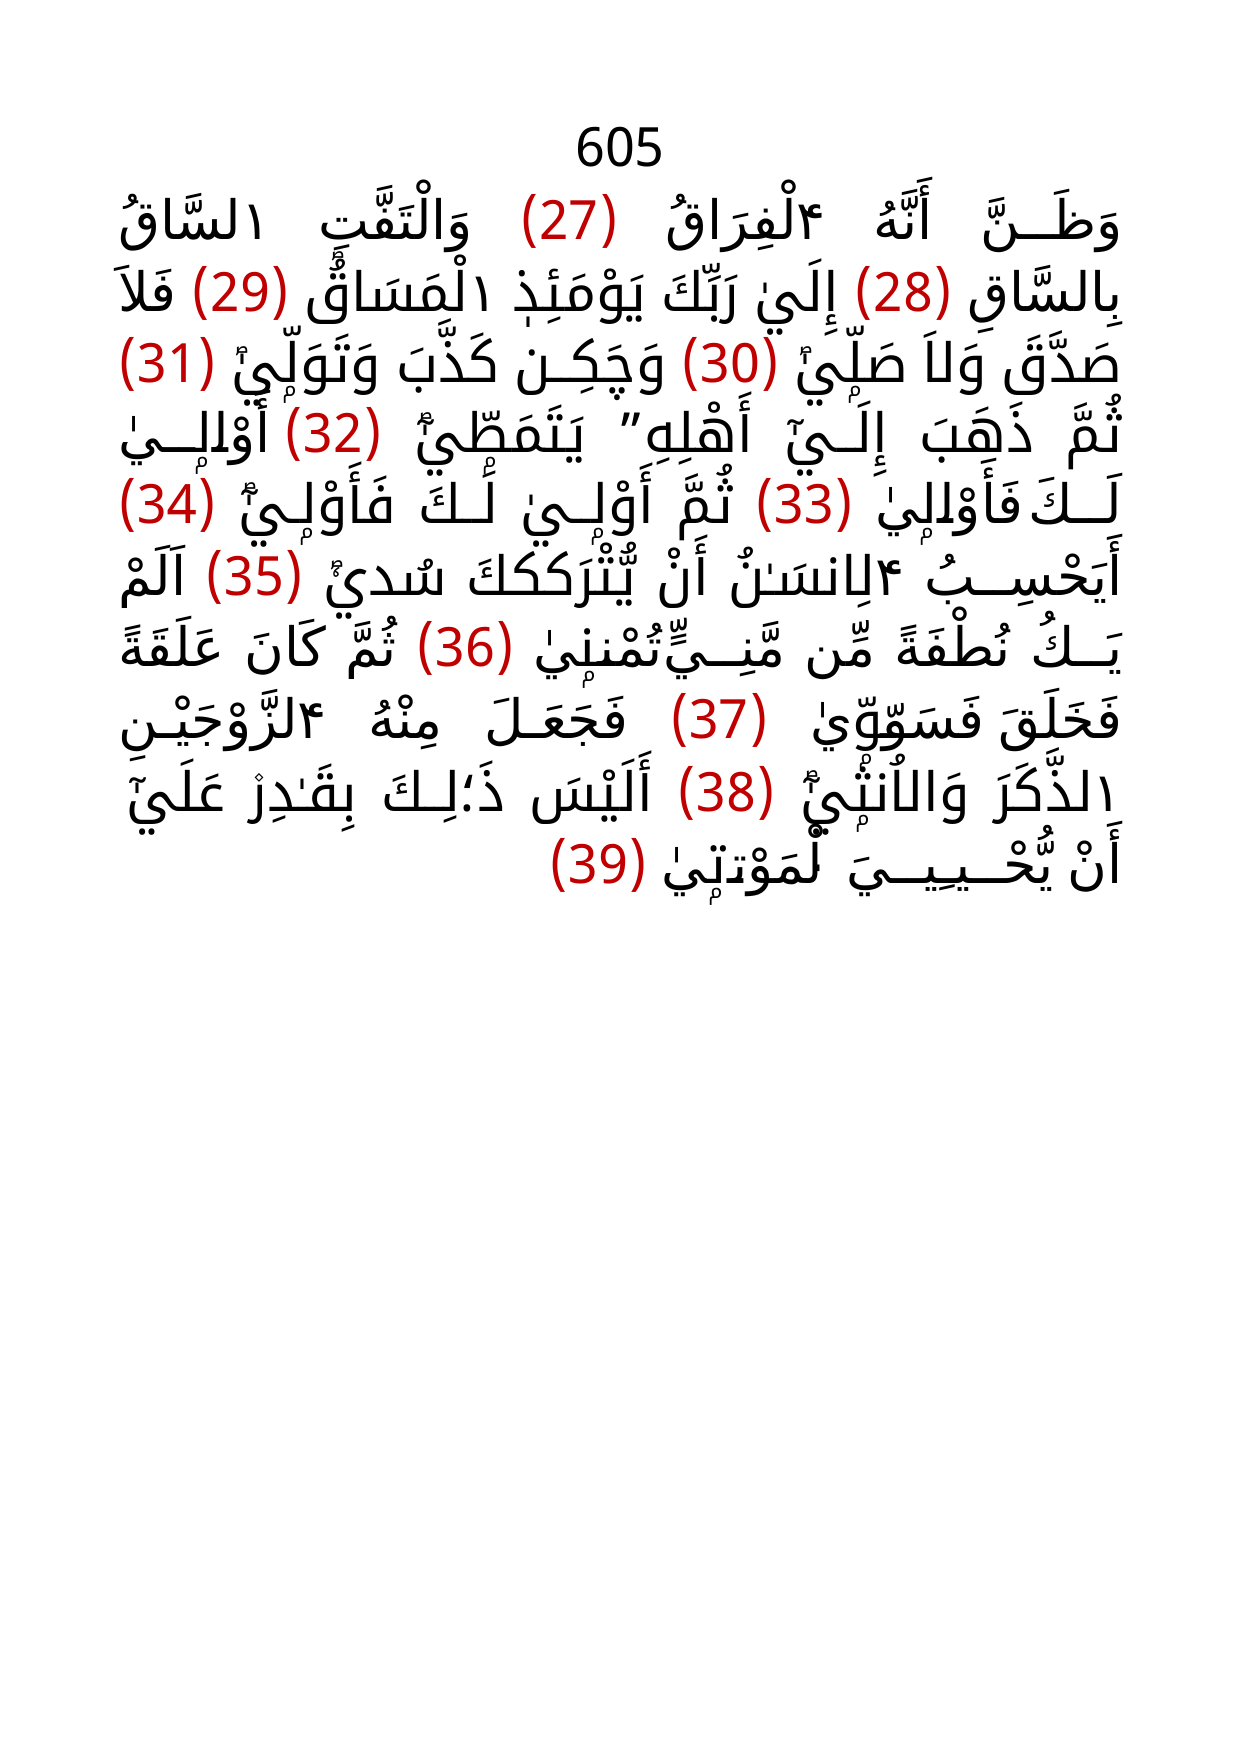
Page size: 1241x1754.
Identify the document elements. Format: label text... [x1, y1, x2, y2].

text وَظَــنَّ أَنَّهُ ۴لْفِرَاقُ (27) وَالْتَفَّتِ ۱لسَّاقُ بِالسَّاقِ (28) إِلَيٰ رَبِّكَ يَوْمَئِذٖ ۱لْمَسَاقُؐ (29) فَلاَ صَدَّقَ وَلاَ صَلّۭيٰؐ (30) وَچَكِــن كَذَّبَ وَتَوَلّۭيٰؐ (31) ثُمَّ ذَهَبَ إِلَــيٰٓ أَهْلِهِ” يَتَمَطّۭيٰٓؐ (32) أَوْلۭــيٰ لَــكَ فَأَوْلۭيٰ (33) ثُمَّ أَوْلۭــيٰ لَــكَ فَأَوْلۭـيٰٓؐ (34) أَيَحْسِــبُ ۴لِانسَـٰنُ أَنْ يُّتْرَكككَ سُديٗؐ (35) اَلَمْ يَــكُ نُطْفَةً مِّن مَّنِــيٍّ تُمْنۭيٰ (36) ثُمَّ كَانَ عَلَقَةً فَخَلَقَ فَسَوّۭيٰ (37) فَجَعَـلَ مِنْهُ ۴لزَّوْجَيْـنِ ۱لذَّكَرَ وَالاُنثۭيٰٓؐ (38) أَلَيْسَ ذَ؛لِــكَ بِقَـٰدِر۫ عَلَيٰٓ أَنْ يُّحْــيـِيــيَ ۰لْمَوْتۭيٰ (39) [118, 189, 1122, 906]
text 605 [118, 118, 1122, 189]
